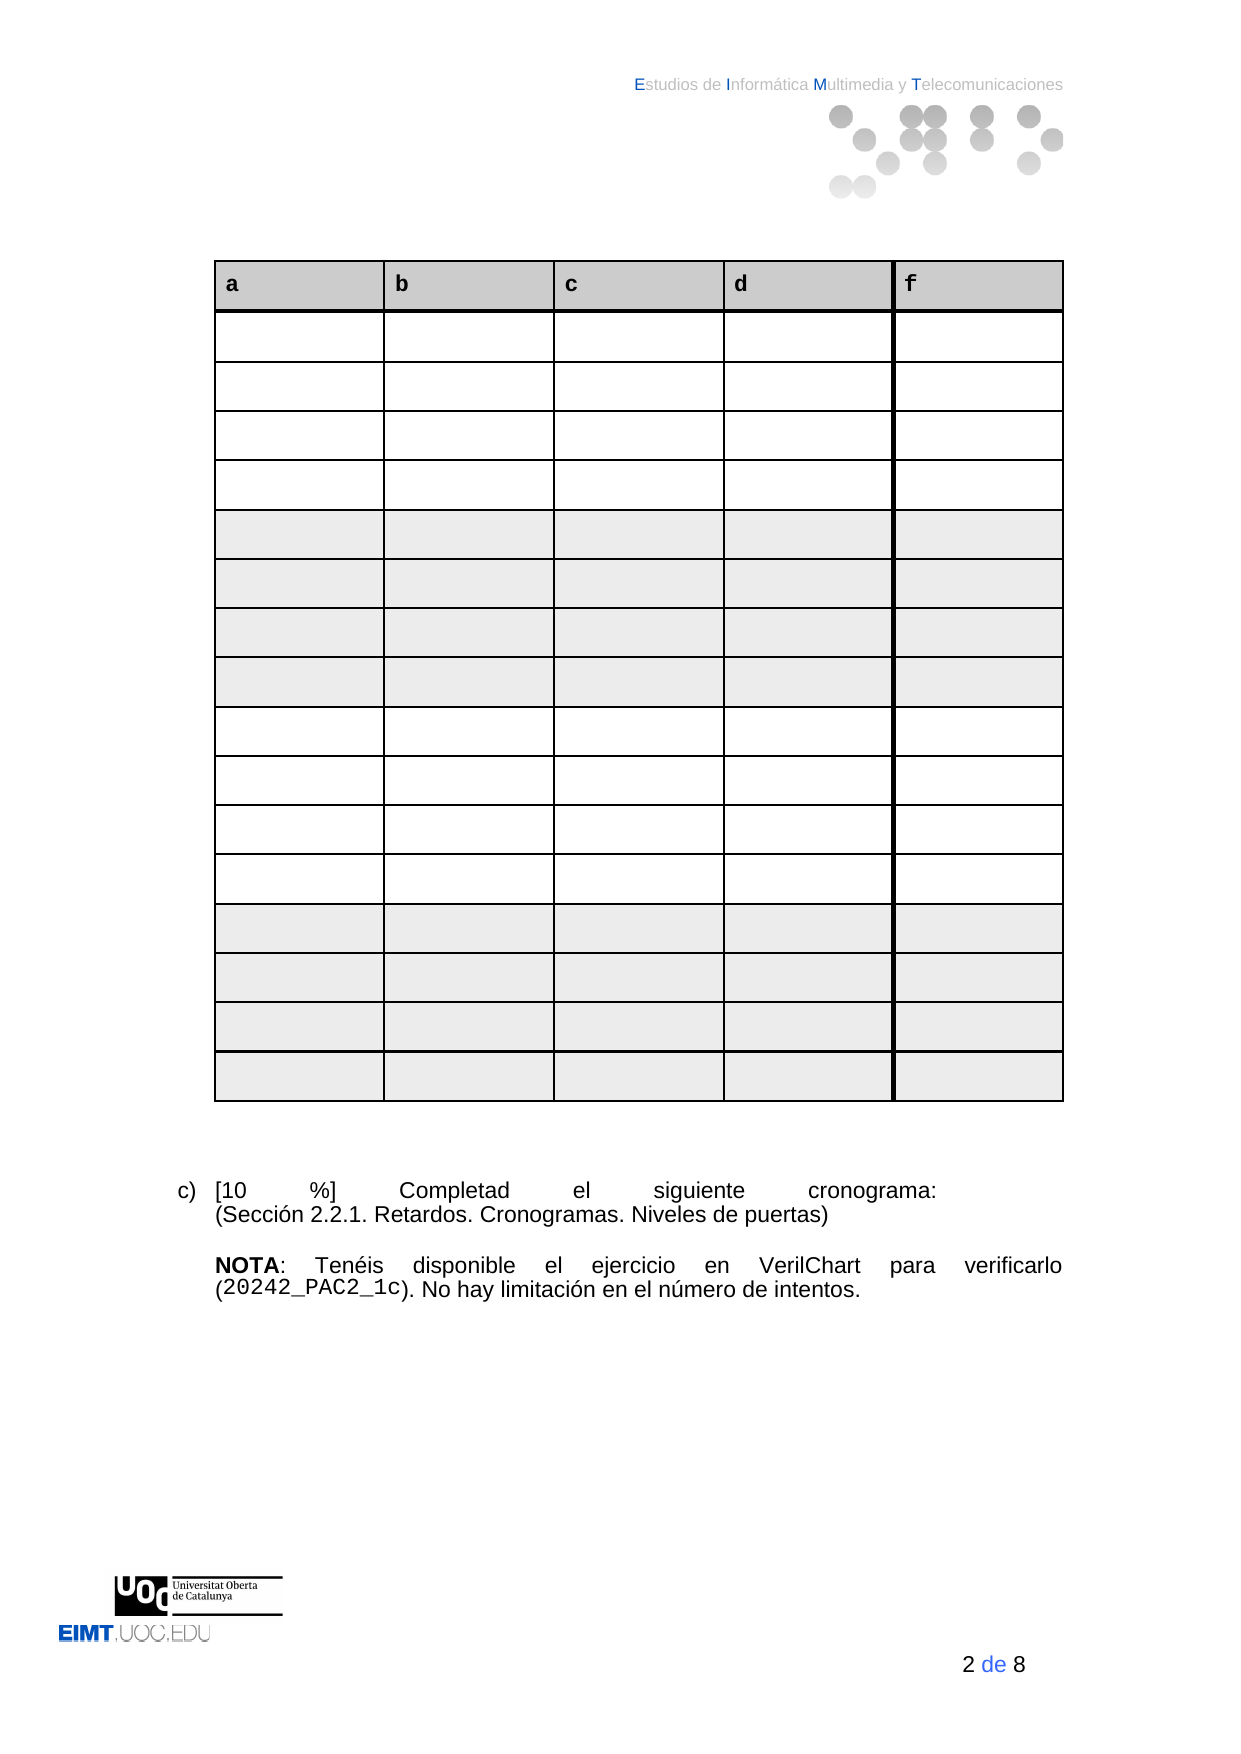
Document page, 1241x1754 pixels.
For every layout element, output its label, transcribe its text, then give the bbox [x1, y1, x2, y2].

table_cell [725, 363, 891, 410]
table_cell [385, 757, 553, 804]
table_cell [216, 1053, 383, 1100]
table_header d [725, 262, 891, 309]
table_cell [385, 560, 553, 607]
table_cell [216, 313, 383, 361]
table_cell [555, 806, 723, 853]
table_cell [385, 708, 553, 755]
table_cell [725, 954, 891, 1001]
table_cell [216, 363, 383, 410]
table_cell [896, 905, 1062, 952]
table_cell [385, 461, 553, 508]
table_cell [896, 855, 1062, 903]
table_cell [725, 708, 891, 755]
table_cell [725, 313, 891, 361]
table_cell [896, 560, 1062, 607]
table_cell [896, 511, 1062, 558]
table_cell [555, 412, 723, 459]
table_cell [896, 609, 1062, 656]
table_cell [216, 511, 383, 558]
table_cell [216, 954, 383, 1001]
table_cell [896, 461, 1062, 508]
table_cell [216, 560, 383, 607]
table_cell [725, 412, 891, 459]
table_cell [896, 1003, 1062, 1050]
table_cell [385, 1003, 553, 1050]
table_cell [725, 1053, 891, 1100]
table_cell [896, 757, 1062, 804]
table_cell [725, 461, 891, 508]
table_cell [385, 511, 553, 558]
table_cell [555, 1053, 723, 1100]
table_cell [216, 905, 383, 952]
table_cell [725, 757, 891, 804]
table_cell [896, 412, 1062, 459]
table_cell [725, 560, 891, 607]
table_cell [216, 855, 383, 903]
table_cell [385, 363, 553, 410]
picture [829, 94, 1064, 210]
table_cell [896, 806, 1062, 853]
picture [59, 1567, 285, 1642]
table_cell [216, 658, 383, 706]
table_cell [725, 855, 891, 903]
table_header c [555, 262, 723, 309]
table_cell [896, 313, 1062, 361]
table_cell [555, 313, 723, 361]
table_cell [725, 658, 891, 706]
table_cell [385, 609, 553, 656]
table_header a [216, 262, 383, 309]
table_header f [896, 262, 1062, 309]
table_cell [385, 905, 553, 952]
table_cell [555, 658, 723, 706]
table_cell [725, 1003, 891, 1050]
table_cell [385, 954, 553, 1001]
table_cell [555, 855, 723, 903]
table_cell [896, 708, 1062, 755]
table_cell [555, 511, 723, 558]
table_cell [555, 708, 723, 755]
table_cell [555, 757, 723, 804]
subtitle [10 %] Completad el siguiente cronograma: (Sección 2.2.1. Retardos. Cronogramas. Niveles de puertas) [177, 1177, 1063, 1227]
table_cell [725, 905, 891, 952]
table_cell [555, 905, 723, 952]
table_cell [555, 609, 723, 656]
table_cell [725, 609, 891, 656]
table_cell [385, 412, 553, 459]
table_cell [385, 855, 553, 903]
table_cell [896, 1053, 1062, 1100]
table_cell [216, 461, 383, 508]
table_cell [555, 954, 723, 1001]
table_cell [385, 658, 553, 706]
table_cell [385, 1053, 553, 1100]
table_cell [216, 806, 383, 853]
table_cell [725, 806, 891, 853]
table_cell [555, 560, 723, 607]
table_cell [555, 1003, 723, 1050]
subtitle NOTA: Tenéis disponible el ejercicio en VerilChart para verificarlo (20242_PAC2_1c). No hay limitación en el número de intentos. [215, 1252, 1063, 1304]
table_cell [216, 708, 383, 755]
table_cell [385, 806, 553, 853]
table_cell [216, 609, 383, 656]
table_cell [725, 511, 891, 558]
table_cell [216, 1003, 383, 1050]
table_cell [555, 363, 723, 410]
table_cell [896, 954, 1062, 1001]
table_cell [216, 757, 383, 804]
table_cell [216, 412, 383, 459]
table_cell [385, 313, 553, 361]
table_cell [896, 363, 1062, 410]
table_cell [896, 658, 1062, 706]
table_header b [385, 262, 553, 309]
table_cell [555, 461, 723, 508]
